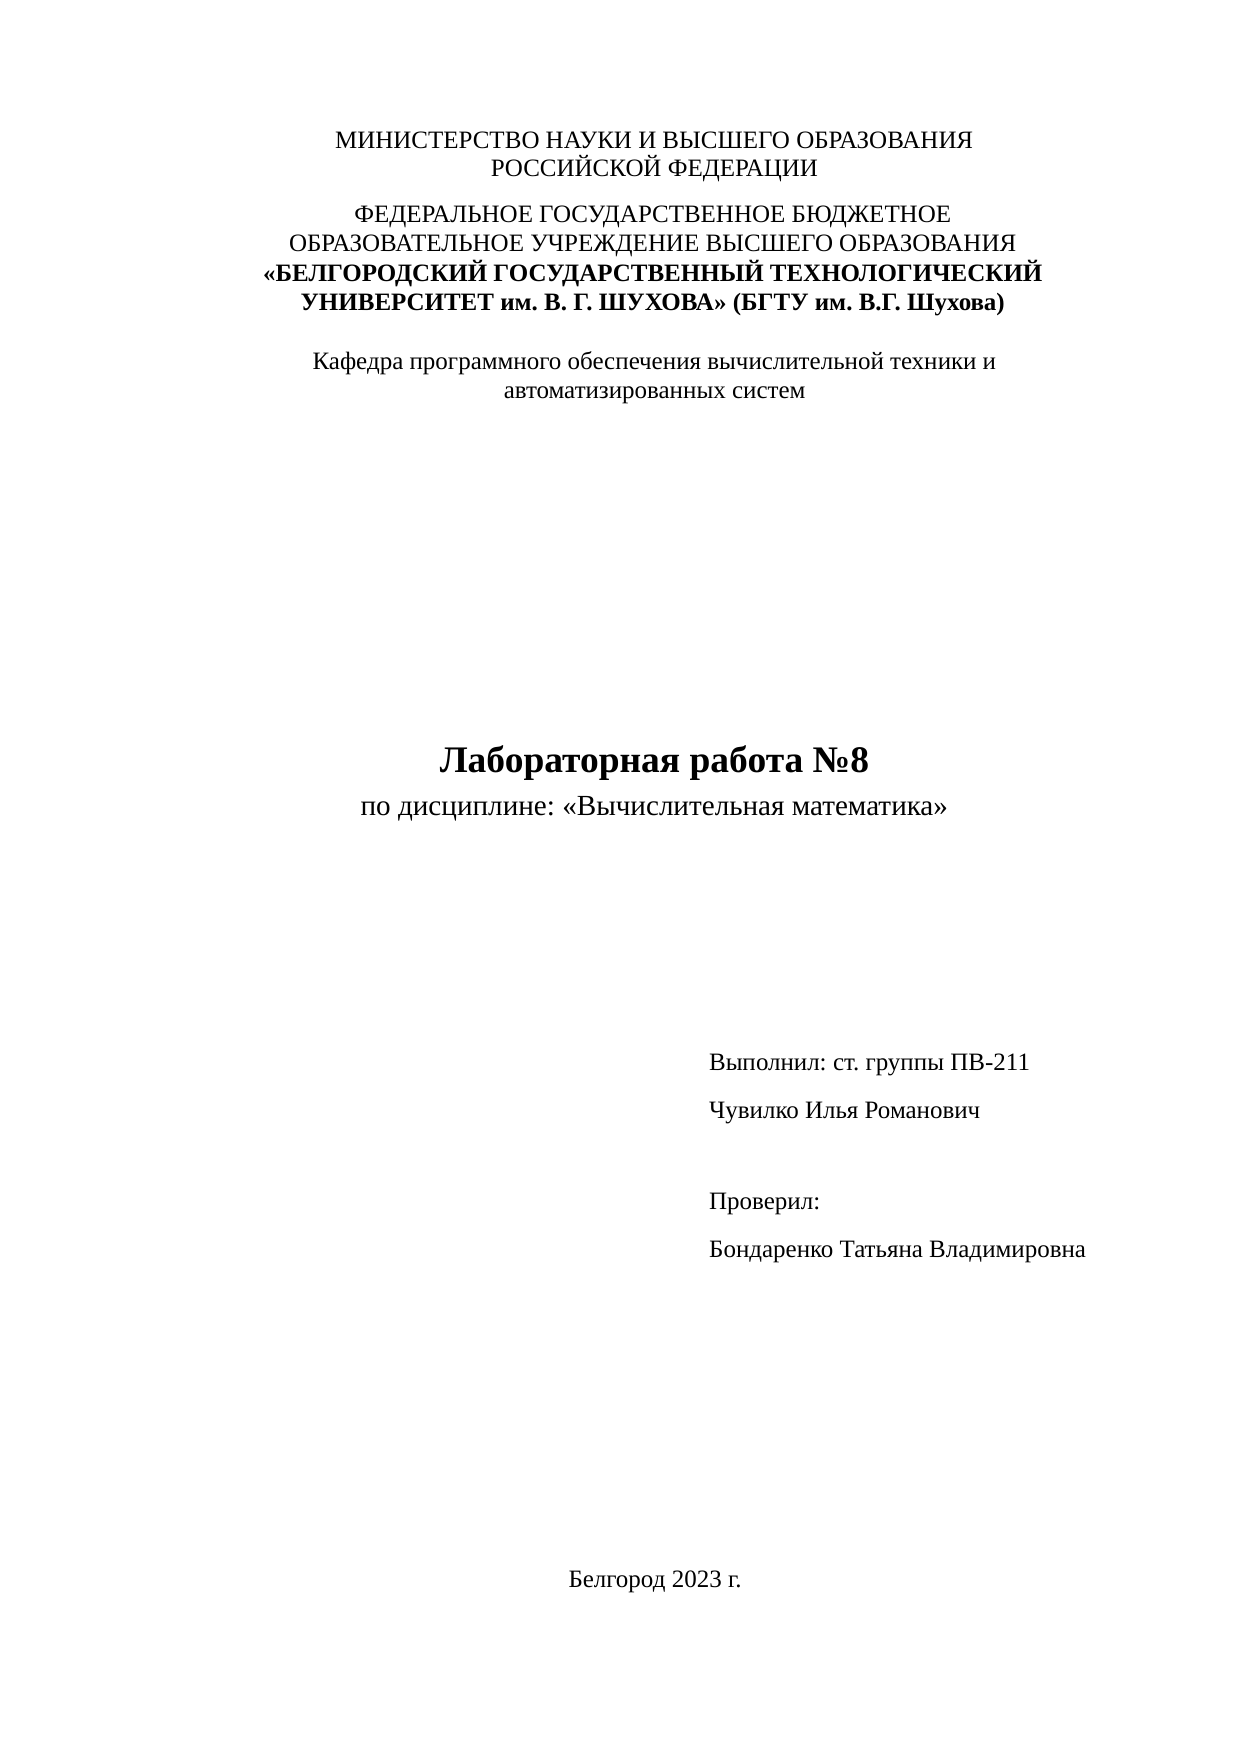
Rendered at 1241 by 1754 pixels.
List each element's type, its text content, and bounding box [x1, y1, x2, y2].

text Выполнил: ст. группы ПВ-211 [118, 1047, 1122, 1076]
text «БЕЛГОРОДСКИЙ ГОСУДАРСТВЕННЫЙ ТЕХНОЛОГИЧЕСКИЙ УНИВЕРСИТЕТ им. В. Г. ШУХОВА» (БГТУ им. В.Г. Шухова) [235, 258, 1070, 316]
text Бондаренко Татьяна Владимировна [118, 1231, 1122, 1264]
text Лабораторная работа №8 по дисциплине: «Вычислительная математика» [293, 738, 1016, 824]
text МИНИСТЕРСТВО НАУКИ И ВЫСШЕГО ОБРАЗОВАНИЯ РОССИЙСКОЙ ФЕДЕРАЦИИ [293, 126, 1016, 182]
text Кафедра программного обеспечения вычислительной техники и автоматизированных систем [239, 347, 1070, 403]
text Белгород 2023 г. [293, 1564, 1017, 1592]
text Чувилко Илья Романович [118, 1095, 1122, 1124]
text Проверил: [118, 1182, 1122, 1216]
text ФЕДЕРАЛЬНОЕ ГОСУДАРСТВЕННОЕ БЮДЖЕТНОЕ ОБРАЗОВАТЕЛЬНОЕ УЧРЕЖДЕНИЕ ВЫСШЕГО ОБРАЗОВАНИЯ [235, 199, 1070, 257]
